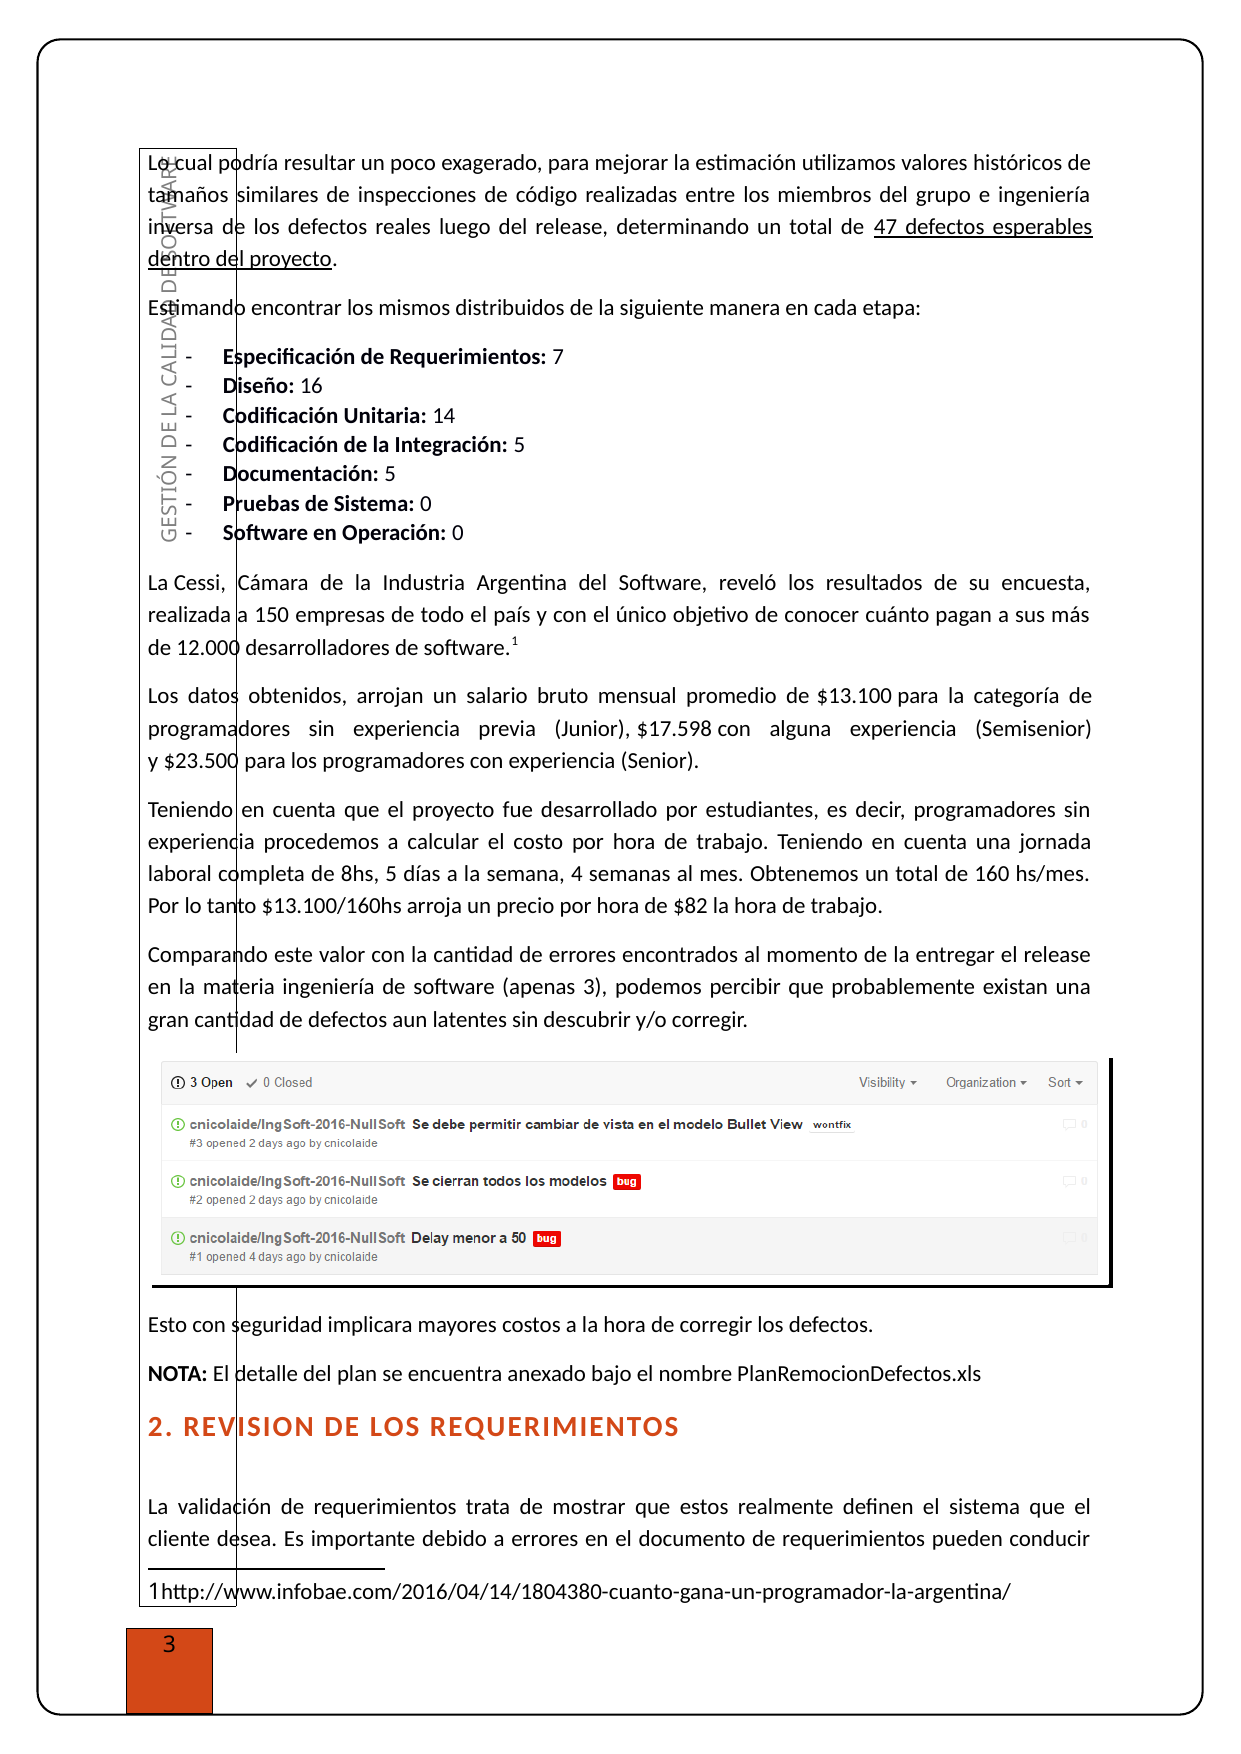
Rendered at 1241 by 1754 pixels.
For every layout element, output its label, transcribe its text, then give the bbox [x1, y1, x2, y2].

text NOTA: El detalle del plan se encuentra anexado bajo el nombre PlanRemocionDefectos.xls [148, 1359, 1092, 1387]
list Pruebas de Sistema: 0 [185, 489, 1092, 517]
text La Cessi, Cámara de la Industria Argentina del Software, reveló los resultados de su encuesta, realizada a 150 empresas de todo el país y con el único objetivo de conocer cuánto pagan a sus más de 12.000 desarrolladores de software. [148, 568, 1092, 661]
text Esto con seguridad implicara mayores costos a la hora de corregir los defectos. [148, 1310, 1092, 1338]
list Codificación Unitaria: 14 [185, 401, 1092, 429]
text Comparando este valor con la cantidad de errores encontrados al momento de la entregar el release en la materia ingeniería de software (apenas 3), podemos percibir que probablemente existan una gran cantidad de defectos aun latentes sin descubrir y/o corregir. [148, 940, 1092, 1033]
list Documentación: 5 [185, 459, 1092, 487]
text Estimando encontrar los mismos distribuidos de la siguiente manera en cada etapa: [148, 293, 1092, 321]
text Teniendo en cuenta que el proyecto fue desarrollado por estudiantes, es decir, programadores sin experiencia procedemos a calcular el costo por hora de trabajo. Teniendo en cuenta una jornada laboral completa de 8hs, 5 días a la semana, 4 semanas al mes. Obtenemos un total de 160 hs/mes. Por lo tanto $13.100/160hs arroja un precio por hora de $82 la hora de trabajo. [148, 795, 1092, 919]
subtitle 2. REVISION DE LOS REQUERIMIENTOS [148, 1408, 1092, 1443]
text La validación de requerimientos trata de mostrar que estos realmente definen el sistema que el cliente desea. Es importante debido a errores en el documento de requerimientos pueden conducir [148, 1492, 1092, 1552]
list Especificación de Requerimientos: 7 [185, 342, 1092, 370]
list Software en Operación: 0 [185, 518, 1092, 546]
text http://www.infobae.com/2016/04/14/1804380-cuanto-gana-un-programador-la-argentina/ [148, 1575, 1092, 1606]
text Lo cual podría resultar un poco exagerado, para mejorar la estimación utilizamos valores históricos de tamaños similares de inspecciones de código realizadas entre los miembros del grupo e ingeniería inversa de los defectos reales luego del release, determinando un total de 47 defectos esperables dentro del proyecto. [148, 148, 1092, 272]
list Codificación de la Integración: 5 [185, 430, 1092, 458]
picture [147, 1053, 1109, 1285]
text Los datos obtenidos, arrojan un salario bruto mensual promedio de $13.100 para la categoría de programadores sin experiencia previa (Junior), $17.598 con alguna experiencia (Semisenior) y $23.500 para los programadores con experiencia (Senior). [148, 682, 1092, 774]
list Diseño: 16 [185, 371, 1092, 399]
